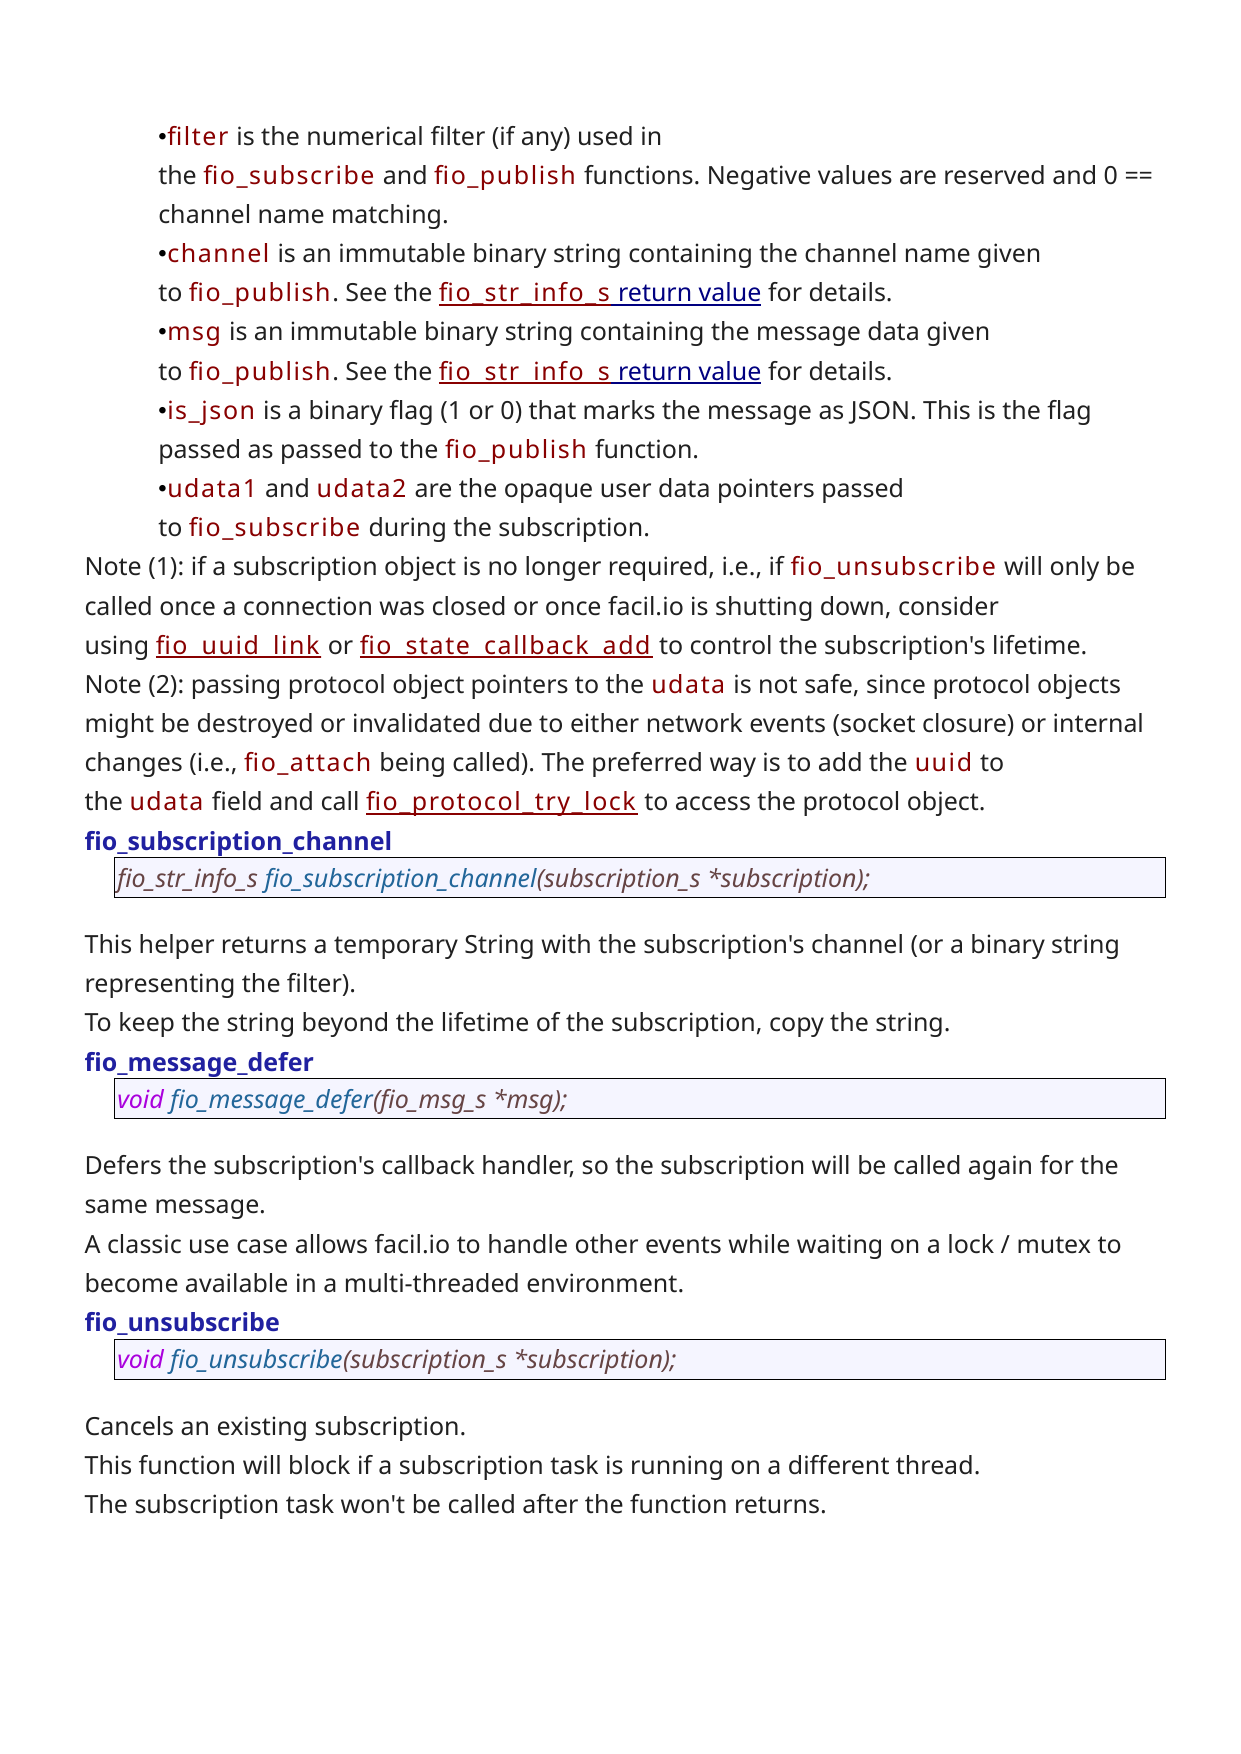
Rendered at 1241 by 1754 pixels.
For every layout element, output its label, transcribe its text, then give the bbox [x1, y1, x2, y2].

list channel is an immutable binary string containing the channel name given to fio_publish. See the fio_str_info_s return value for details. [84, 236, 1166, 309]
subtitle fio_message_defer [84, 1044, 1166, 1078]
list udata1 and udata2 are the opaque user data pointers passed to fio_subscribe during the subscription. [84, 471, 1166, 544]
text Note (1): if a subscription object is no longer required, i.e., if fio_unsubscribe will only be called once a connection was closed or once facil.io is shutting down, consider using fio_uuid_link or fio_state_callback_add to control the subscription's lifetime. [84, 549, 1166, 661]
text fio_str_info_s fio_subscription_channel(subscription_s *subscription); [115, 858, 1165, 897]
text This helper returns a temporary String with the subscription's channel (or a binary string representing the filter). [84, 927, 1166, 1000]
text void fio_message_defer(fio_msg_s *msg); [115, 1079, 1165, 1118]
text Note (2): passing protocol object pointers to the udata is not safe, since protocol objects might be destroyed or invalidated due to either network events (socket closure) or internal changes (i.e., fio_attach being called). The preferred way is to add the uuid to the udata field and call fio_protocol_try_lock to access the protocol object. [84, 666, 1166, 818]
list is_json is a binary flag (1 or 0) that marks the message as JSON. This is the flag passed as passed to the fio_publish function. [84, 392, 1166, 466]
list filter is the numerical filter (if any) used in the fio_subscribe and fio_publish functions. Negative values are reserved and 0 == channel name matching. [84, 118, 1166, 231]
subtitle fio_unsubscribe [84, 1304, 1166, 1339]
text void fio_unsubscribe(subscription_s *subscription); [115, 1340, 1165, 1379]
list msg is an immutable binary string containing the message data given to fio_publish. See the fio_str_info_s return value for details. [84, 314, 1166, 387]
text The subscription task won't be called after the function returns. [84, 1487, 1166, 1521]
text Cancels an existing subscription. [84, 1408, 1166, 1442]
text Defers the subscription's callback handler, so the subscription will be called again for the same message. [84, 1148, 1166, 1221]
text A classic use case allows facil.io to handle other events while waiting on a lock / mutex to become available in a multi-threaded environment. [84, 1226, 1166, 1299]
subtitle fio_subscription_channel [84, 823, 1166, 857]
text To keep the string beyond the lifetime of the subscription, copy the string. [84, 1005, 1166, 1039]
text This function will block if a subscription task is running on a different thread. [84, 1447, 1166, 1481]
